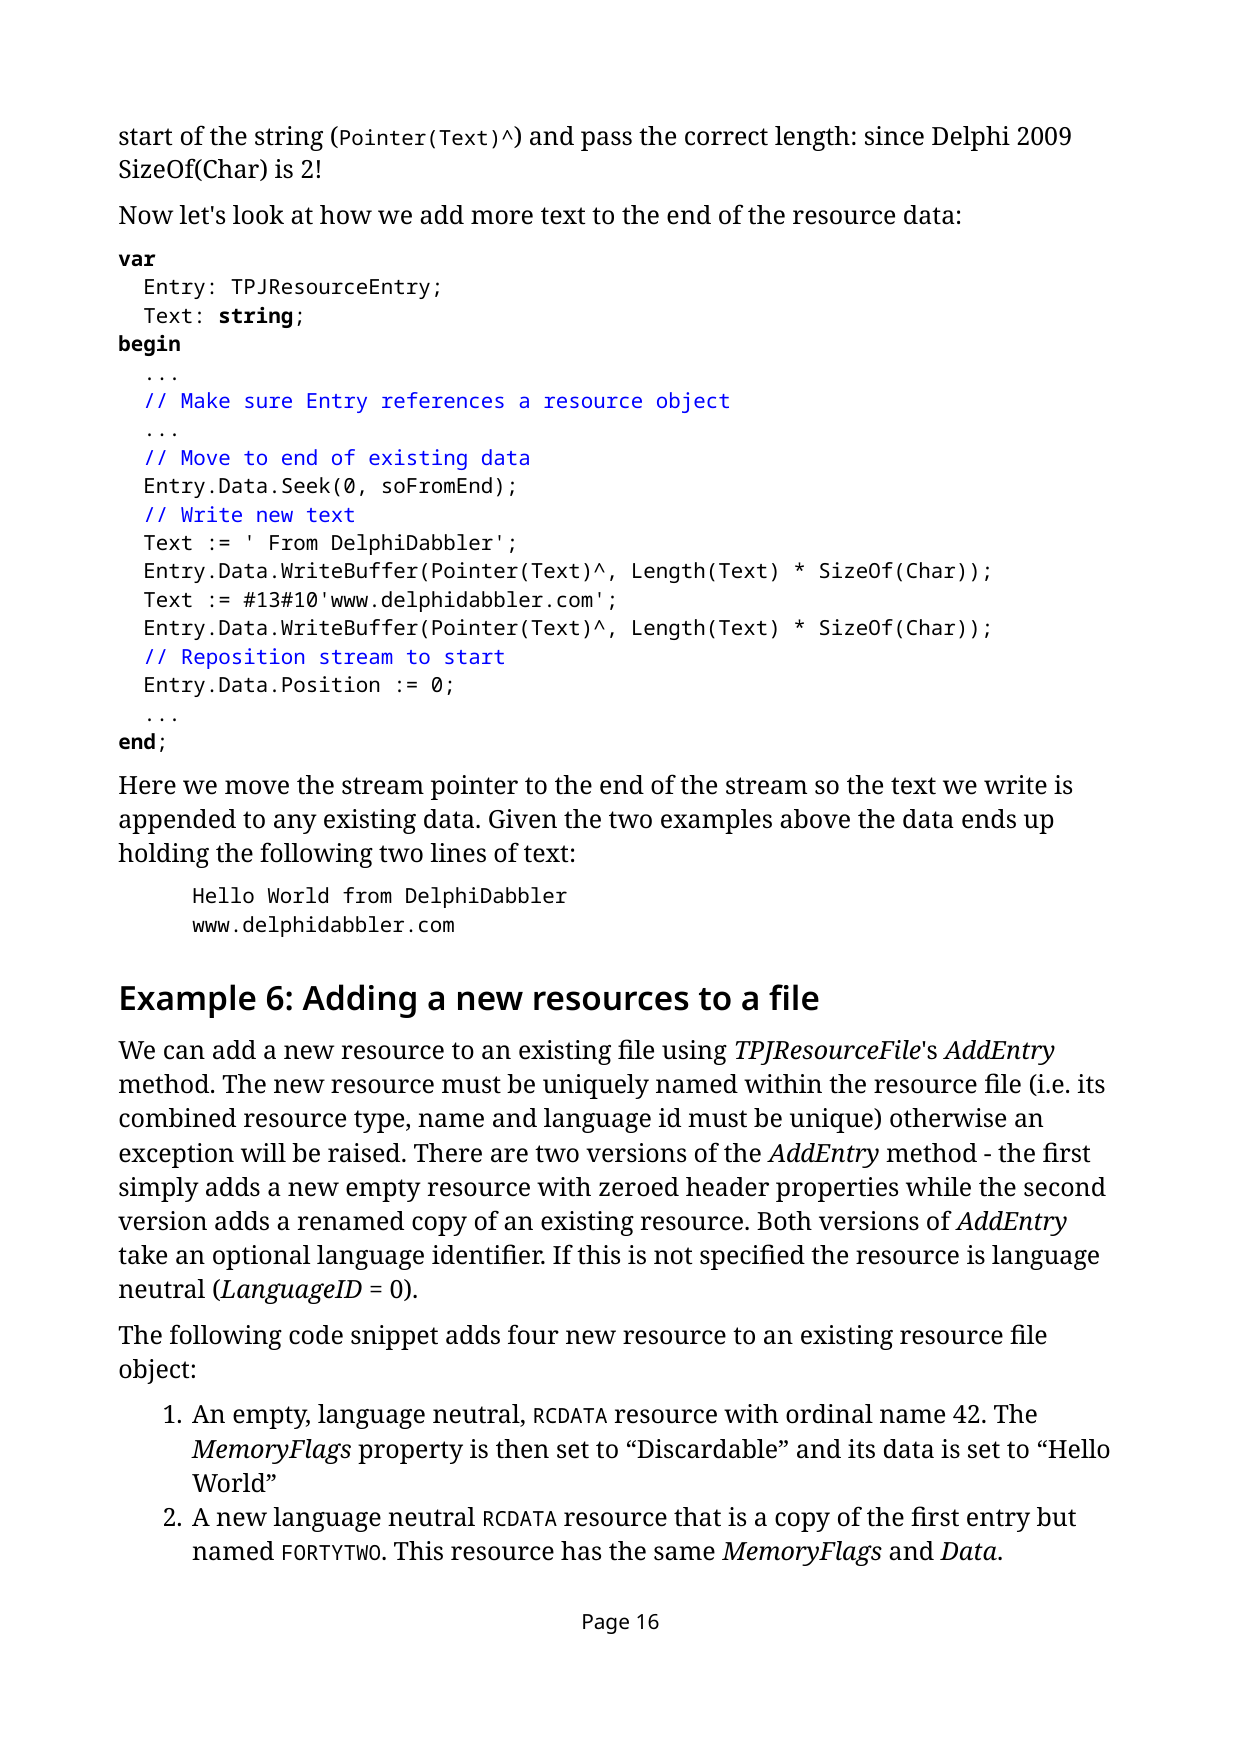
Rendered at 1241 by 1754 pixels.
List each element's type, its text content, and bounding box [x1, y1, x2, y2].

text Now let's look at how we add more text to the end of the resource data: [118, 198, 1122, 232]
text // Write new text [118, 500, 1122, 528]
text ... [118, 699, 1122, 727]
text Hello World from DelphiDabbler www.delphidabbler.com [118, 881, 1122, 938]
text Text: string; [118, 301, 1122, 329]
text // Make sure Entry references a resource object [118, 386, 1122, 414]
text Entry.Data.Position := 0; [118, 670, 1122, 699]
text // Move to end of existing data [118, 443, 1122, 471]
subtitle Example 6: Adding a new resources to a file [118, 975, 1122, 1021]
text Text := ' From DelphiDabbler'; [118, 528, 1122, 557]
text var [118, 244, 1122, 272]
text begin [118, 329, 1122, 358]
list An empty, language neutral, RCDATA resource with ordinal name 42. The MemoryFlags property is then set to “Discardable” and its data is set to “Hello World” [162, 1397, 1122, 1499]
text Here we move the stream pointer to the end of the stream so the text we write is appended to any existing data. Given the two examples above the data ends up holding the following two lines of text: [118, 767, 1122, 870]
text We can add a new resource to an existing file using TPJResourceFile's AddEntry method. The new resource must be uniquely named within the resource file (i.e. its combined resource type, name and language id must be unique) otherwise an exception will be raised. There are two versions of the AddEntry method - the first simply adds a new empty resource with zeroed header properties while the second version adds a renamed copy of an existing resource. Both versions of AddEntry take an optional language identifier. If this is not specified the resource is language neutral (LanguageID = 0). [118, 1033, 1122, 1306]
text Text := #13#10'www.delphidabbler.com'; [118, 585, 1122, 613]
text end; [118, 727, 1122, 756]
text The following code snippet adds four new resource to an existing resource file object: [118, 1317, 1122, 1385]
text Entry.Data.WriteBuffer(Pointer(Text)^, Length(Text) * SizeOf(Char)); [118, 557, 1122, 585]
text ... [118, 358, 1122, 386]
list A new language neutral RCDATA resource that is a copy of the first entry but named FORTYTWO. This resource has the same MemoryFlags and Data. [162, 1499, 1122, 1567]
text Entry: TPJResourceEntry; [118, 272, 1122, 301]
text Entry.Data.WriteBuffer(Pointer(Text)^, Length(Text) * SizeOf(Char)); [118, 613, 1122, 642]
text start of the string (Pointer(Text)^) and pass the correct length: since Delphi 2009 SizeOf(Char) is 2! [118, 118, 1122, 186]
text Entry.Data.Seek(0, soFromEnd); [118, 471, 1122, 500]
text // Reposition stream to start [118, 642, 1122, 670]
text ... [118, 414, 1122, 443]
